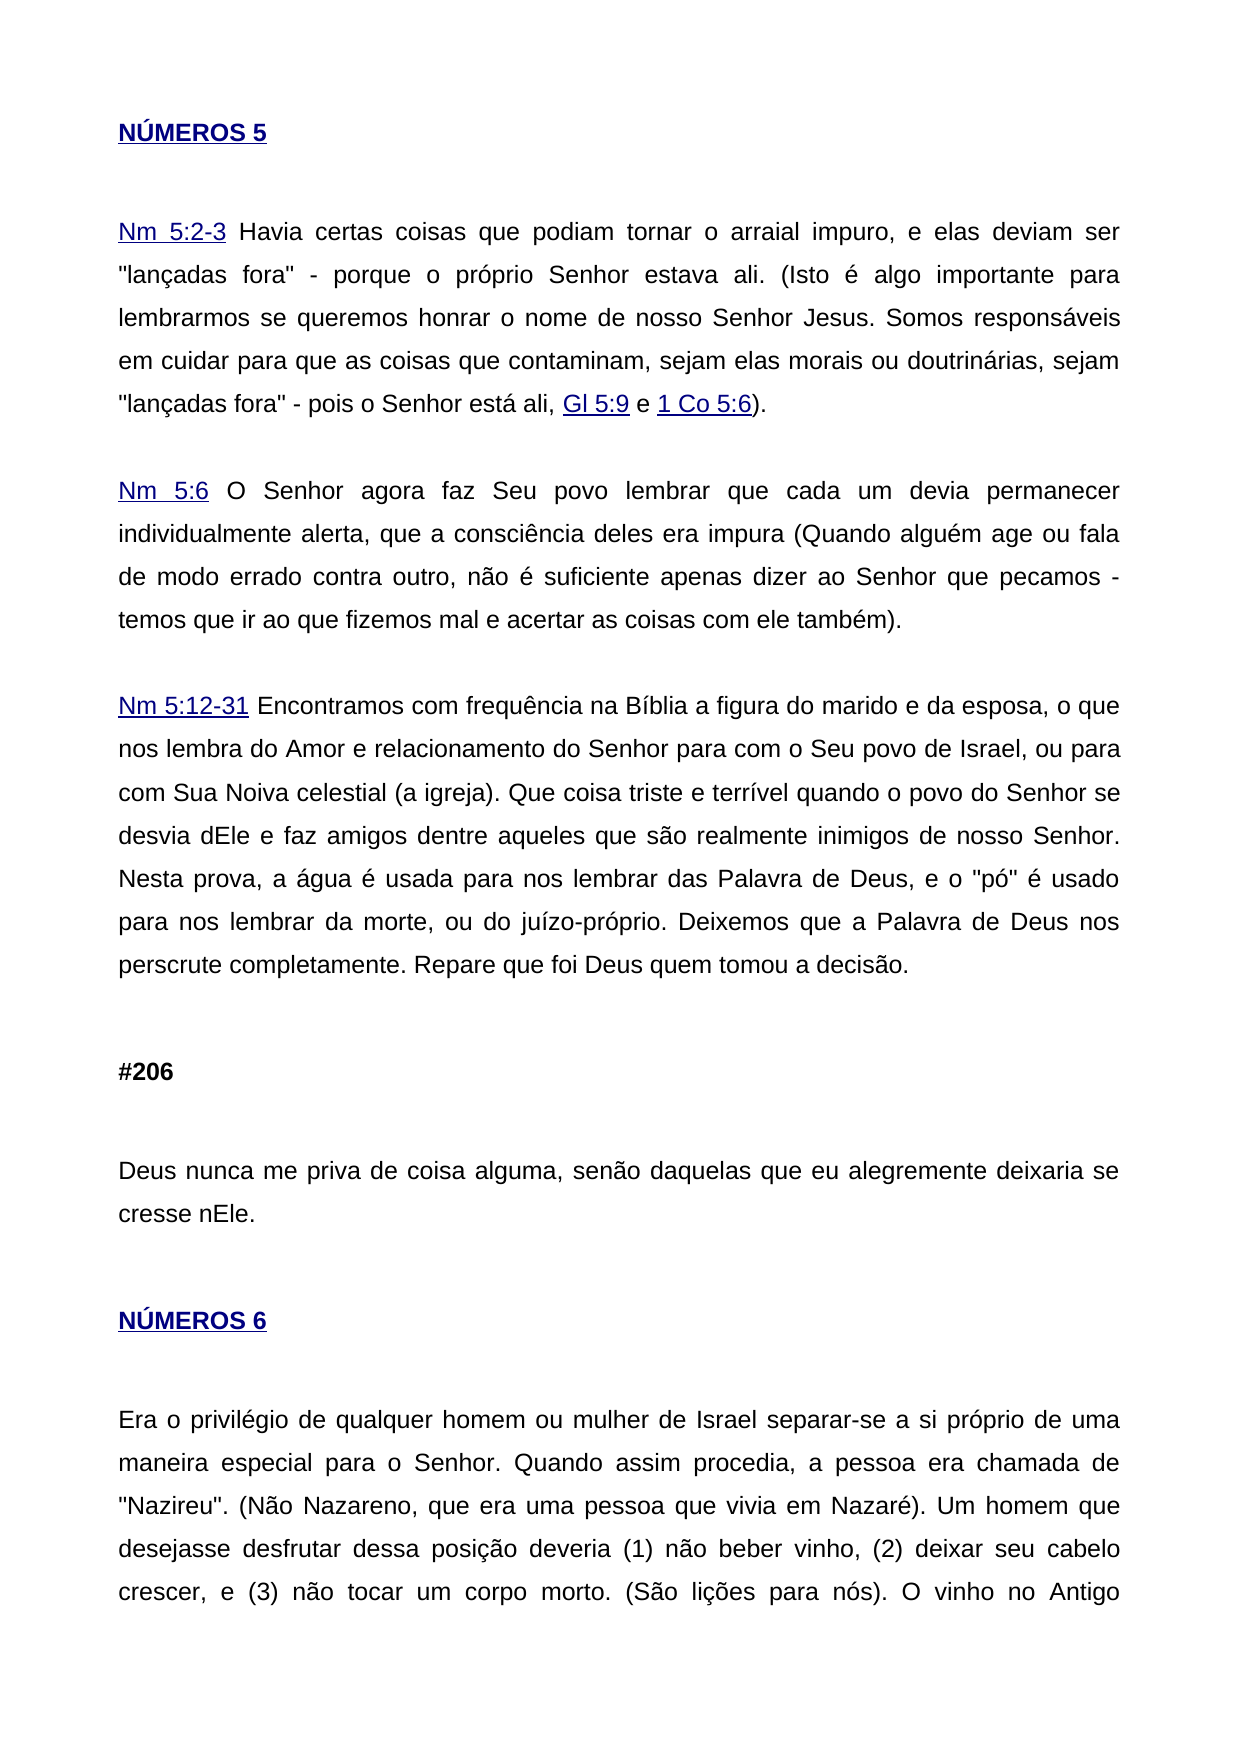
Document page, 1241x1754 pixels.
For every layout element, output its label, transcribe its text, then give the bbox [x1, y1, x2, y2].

text Nm 5:12-31 Encontramos com frequência na Bíblia a figura do marido e da esposa, o que nos lembra do Amor e relacionamento do Senhor para com o Seu povo de Israel, ou para com Sua Noiva celestial (a igreja). Que coisa triste e terrível quando o povo do Senhor se desvia dEle e faz amigos dentre aqueles que são realmente inimigos de nosso Senhor. Nesta prova, a água é usada para nos lembrar das Palavra de Deus, e o "pó" é usado para nos lembrar da morte, ou do juízo-próprio. Deixemos que a Palavra de Deus nos perscrute completamente. Repare que foi Deus quem tomou a decisão. [118, 691, 1122, 979]
text Nm 5:6 O Senhor agora faz Seu povo lembrar que cada um devia permanecer individualmente alerta, que a consciência deles era impura (Quando alguém age ou fala de modo errado contra outro, não é suficiente apenas dizer ao Senhor que pecamos - temos que ir ao que fizemos mal e acertar as coisas com ele também). [118, 476, 1122, 634]
subtitle NÚMEROS 6 [118, 1306, 1122, 1335]
text Deus nunca me priva de coisa alguma, senão daquelas que eu alegremente deixaria se cresse nEle. [118, 1156, 1122, 1228]
text Nm 5:2-3 Havia certas coisas que podiam tornar o arraial impuro, e elas deviam ser "lançadas fora" - porque o próprio Senhor estava ali. (Isto é algo importante para lembrarmos se queremos honrar o nome de nosso Senhor Jesus. Somos responsáveis em cuidar para que as coisas que contaminam, sejam elas morais ou doutrinárias, sejam "lançadas fora" - pois o Senhor está ali, Gl 5:9 e 1 Co 5:6). [118, 217, 1122, 418]
subtitle #206 [118, 1057, 1122, 1086]
subtitle NÚMEROS 5 [118, 118, 1122, 147]
text Era o privilégio de qualquer homem ou mulher de Israel separar-se a si próprio de uma maneira especial para o Senhor. Quando assim procedia, a pessoa era chamada de "Nazireu". (Não Nazareno, que era uma pessoa que vivia em Nazaré). Um homem que desejasse desfrutar dessa posição deveria (1) não beber vinho, (2) deixar seu cabelo crescer, e (3) não tocar um corpo morto. (São lições para nós). O vinho no Antigo [118, 1405, 1122, 1606]
